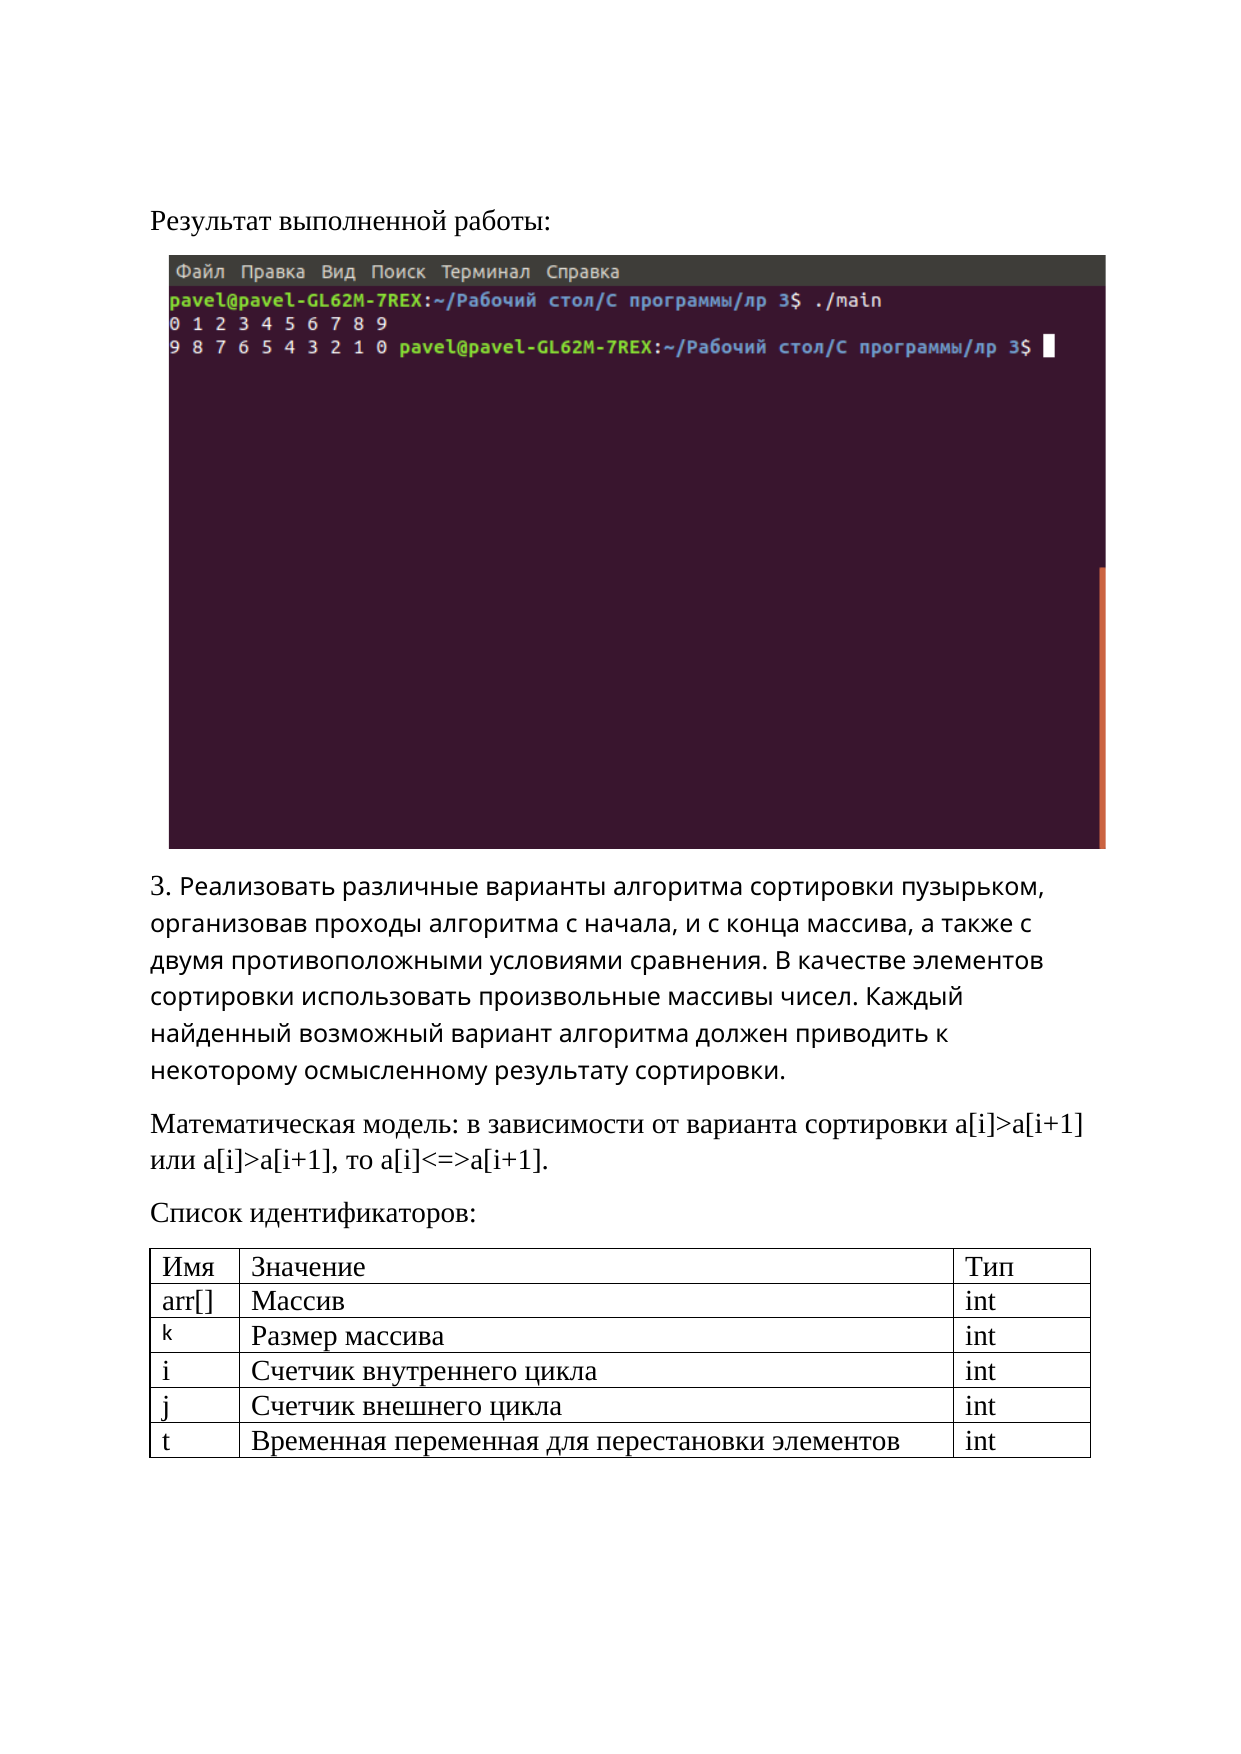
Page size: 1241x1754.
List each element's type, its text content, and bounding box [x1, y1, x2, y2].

table_header Имя [151, 1249, 239, 1282]
text Математическая модель: в зависимости от варианта сортировки a[i]>a[i+1] или a[i]>a[i+1], то a[i]<=>a[i+1]. [150, 1106, 1090, 1176]
table_cell t [151, 1423, 239, 1457]
table_cell Размер массива [240, 1318, 953, 1352]
table_cell int [954, 1284, 1090, 1317]
table_cell Счетчик внутреннего цикла [240, 1353, 953, 1387]
table_header Значение [240, 1249, 953, 1282]
table_cell int [954, 1423, 1090, 1457]
text Список идентификаторов: [150, 1195, 1090, 1228]
table_cell Массив [240, 1284, 953, 1317]
text 3. Реализовать различные варианты алгоритма сортировки пузырьком, организовав проходы алгоритма с начала, и с конца массива, а также с двумя противоположными условиями сравнения. В качестве элементов сортировки использовать произвольные массивы чисел. Каждый найденный возможный вариант алгоритма должен приводить к некоторому осмысленному результату сортировки. [150, 868, 1090, 1087]
table_cell k [151, 1318, 239, 1352]
table_cell Временная переменная для перестановки элементов [240, 1423, 953, 1457]
table_cell int [954, 1353, 1090, 1387]
table_cell int [954, 1388, 1090, 1422]
table_header Тип [954, 1249, 1090, 1282]
table_cell Счетчик внешнего цикла [240, 1388, 953, 1422]
table_cell arr[] [151, 1284, 239, 1317]
picture [168, 255, 1106, 849]
table_cell i [151, 1353, 239, 1387]
table_cell int [954, 1318, 1090, 1352]
table_cell j [151, 1388, 239, 1422]
text Результат выполненной работы: [150, 203, 1090, 236]
